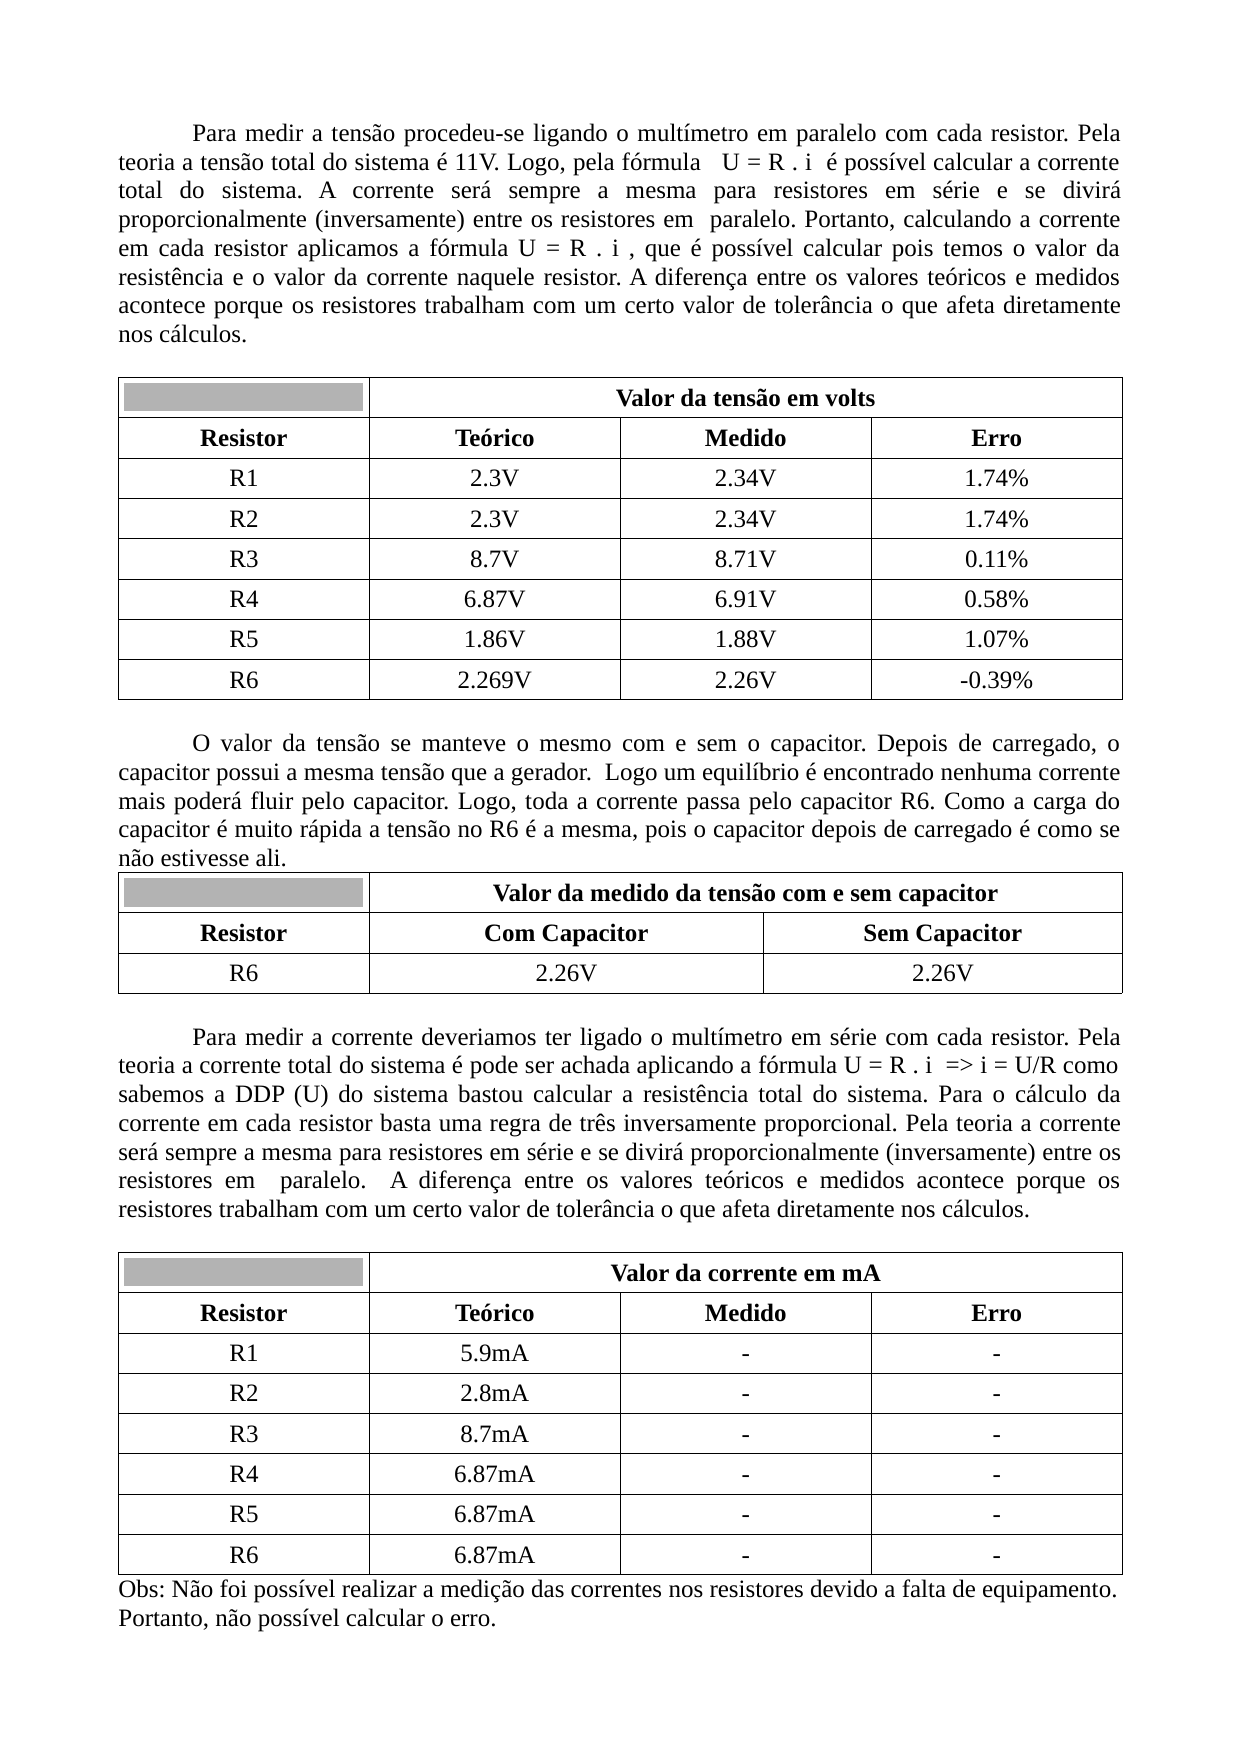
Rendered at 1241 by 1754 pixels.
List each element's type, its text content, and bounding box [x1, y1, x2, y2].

table_cell - [621, 1535, 871, 1574]
table_cell Medido [621, 418, 871, 457]
table_cell 0,58% [872, 580, 1122, 619]
table_cell - [872, 1414, 1122, 1453]
table_cell Sem Capacitor [764, 913, 1122, 953]
table_cell Medido [621, 1293, 871, 1332]
text Obs: Não foi possível realizar a medição das correntes nos resistores devido a falta de equipamento. Portanto, não possível calcular o erro. [118, 1575, 1122, 1632]
table_header [119, 873, 369, 912]
table_cell Resistor [119, 418, 369, 457]
table_cell - [621, 1414, 871, 1453]
table_cell Erro [872, 418, 1122, 457]
table_cell 6.87V [370, 580, 620, 619]
table_cell 2.269V [370, 660, 620, 699]
table_cell Teórico [370, 1293, 620, 1332]
text Para medir a corrente deveriamos ter ligado o multímetro em série com cada resistor. Pela teoria a corrente total do sistema é pode ser achada aplicando a fórmula U = R . i => i = U/R como sabemos a DDP (U) do sistema bastou calcular a resistência total do sistema. Para o cálculo da corrente em cada resistor basta uma regra de três inversamente proporcional. Pela teoria a corrente será sempre a mesma para resistores em série e se divirá proporcionalmente (inversamente) entre os resistores em paralelo. A diferença entre os valores teóricos e medidos acontece porque os resistores trabalham com um certo valor de tolerância o que afeta diretamente nos cálculos. [118, 1022, 1122, 1223]
table_cell 2.3V [370, 499, 620, 538]
table_cell R6 [119, 660, 369, 699]
table_cell R5 [119, 620, 369, 659]
table_cell R5 [119, 1495, 369, 1534]
table_cell - [872, 1495, 1122, 1534]
table_cell - [621, 1454, 871, 1494]
table_cell 1,07% [872, 620, 1122, 659]
table_cell 8.7mA [370, 1414, 620, 1453]
table_cell - [872, 1374, 1122, 1413]
table_cell - [621, 1374, 871, 1413]
table_header Valor da medido da tensão com e sem capacitor [370, 873, 1122, 912]
table_cell 1.88V [621, 620, 871, 659]
table_cell 2.26V [370, 954, 763, 993]
table_cell R3 [119, 1414, 369, 1453]
table_cell 6.87mA [370, 1535, 620, 1574]
table_header Valor da tensão em volts [370, 378, 1122, 417]
table_cell 8.7V [370, 539, 620, 578]
table_cell R6 [119, 954, 369, 993]
table_cell 6.87mA [370, 1495, 620, 1534]
table_cell Resistor [119, 913, 369, 953]
table_cell R4 [119, 580, 369, 619]
table_cell Resistor [119, 1293, 369, 1332]
table_cell 1,74% [872, 499, 1122, 538]
table_cell - [621, 1334, 871, 1373]
table_cell R2 [119, 1374, 369, 1413]
table_cell R2 [119, 499, 369, 538]
table_cell 0,11% [872, 539, 1122, 578]
table_cell 2.34V [621, 499, 871, 538]
table_cell - [872, 1535, 1122, 1574]
table_cell R6 [119, 1535, 369, 1574]
table_cell 6.87mA [370, 1454, 620, 1494]
table_cell 1,74% [872, 459, 1122, 498]
table_cell 2.26V [621, 660, 871, 699]
table_cell Teórico [370, 418, 620, 457]
table_cell R1 [119, 459, 369, 498]
table_cell R3 [119, 539, 369, 578]
table_cell Erro [872, 1293, 1122, 1332]
table_header Valor da corrente em mA [370, 1253, 1122, 1292]
table_header [119, 378, 369, 417]
table_cell 2.8mA [370, 1374, 620, 1413]
table_cell - [872, 1454, 1122, 1494]
table_cell 2.3V [370, 459, 620, 498]
table_cell 2.26V [764, 954, 1122, 993]
table_cell 6.91V [621, 580, 871, 619]
table_cell -0,39% [872, 660, 1122, 699]
table_header [119, 1253, 369, 1292]
text O valor da tensão se manteve o mesmo com e sem o capacitor. Depois de carregado, o capacitor possui a mesma tensão que a gerador. Logo um equilíbrio é encontrado nenhuma corrente mais poderá fluir pelo capacitor. Logo, toda a corrente passa pelo capacitor R6. Como a carga do capacitor é muito rápida a tensão no R6 é a mesma, pois o capacitor depois de carregado é como se não estivesse ali. [118, 728, 1122, 872]
table_cell 1.86V [370, 620, 620, 659]
text Para medir a tensão procedeu-se ligando o multímetro em paralelo com cada resistor. Pela teoria a tensão total do sistema é 11V. Logo, pela fórmula U = R . i é possível calcular a corrente total do sistema. A corrente será sempre a mesma para resistores em série e se divirá proporcionalmente (inversamente) entre os resistores em paralelo. Portanto, calculando a corrente em cada resistor aplicamos a fórmula U = R . i , que é possível calcular pois temos o valor da resistência e o valor da corrente naquele resistor. A diferença entre os valores teóricos e medidos acontece porque os resistores trabalham com um certo valor de tolerância o que afeta diretamente nos cálculos. [118, 118, 1122, 348]
table_cell 5.9mA [370, 1334, 620, 1373]
table_cell R4 [119, 1454, 369, 1494]
table_cell R1 [119, 1334, 369, 1373]
table_cell - [621, 1495, 871, 1534]
table_cell - [872, 1334, 1122, 1373]
table_cell 2.34V [621, 459, 871, 498]
table_cell 8.71V [621, 539, 871, 578]
table_cell Com Capacitor [370, 913, 763, 953]
